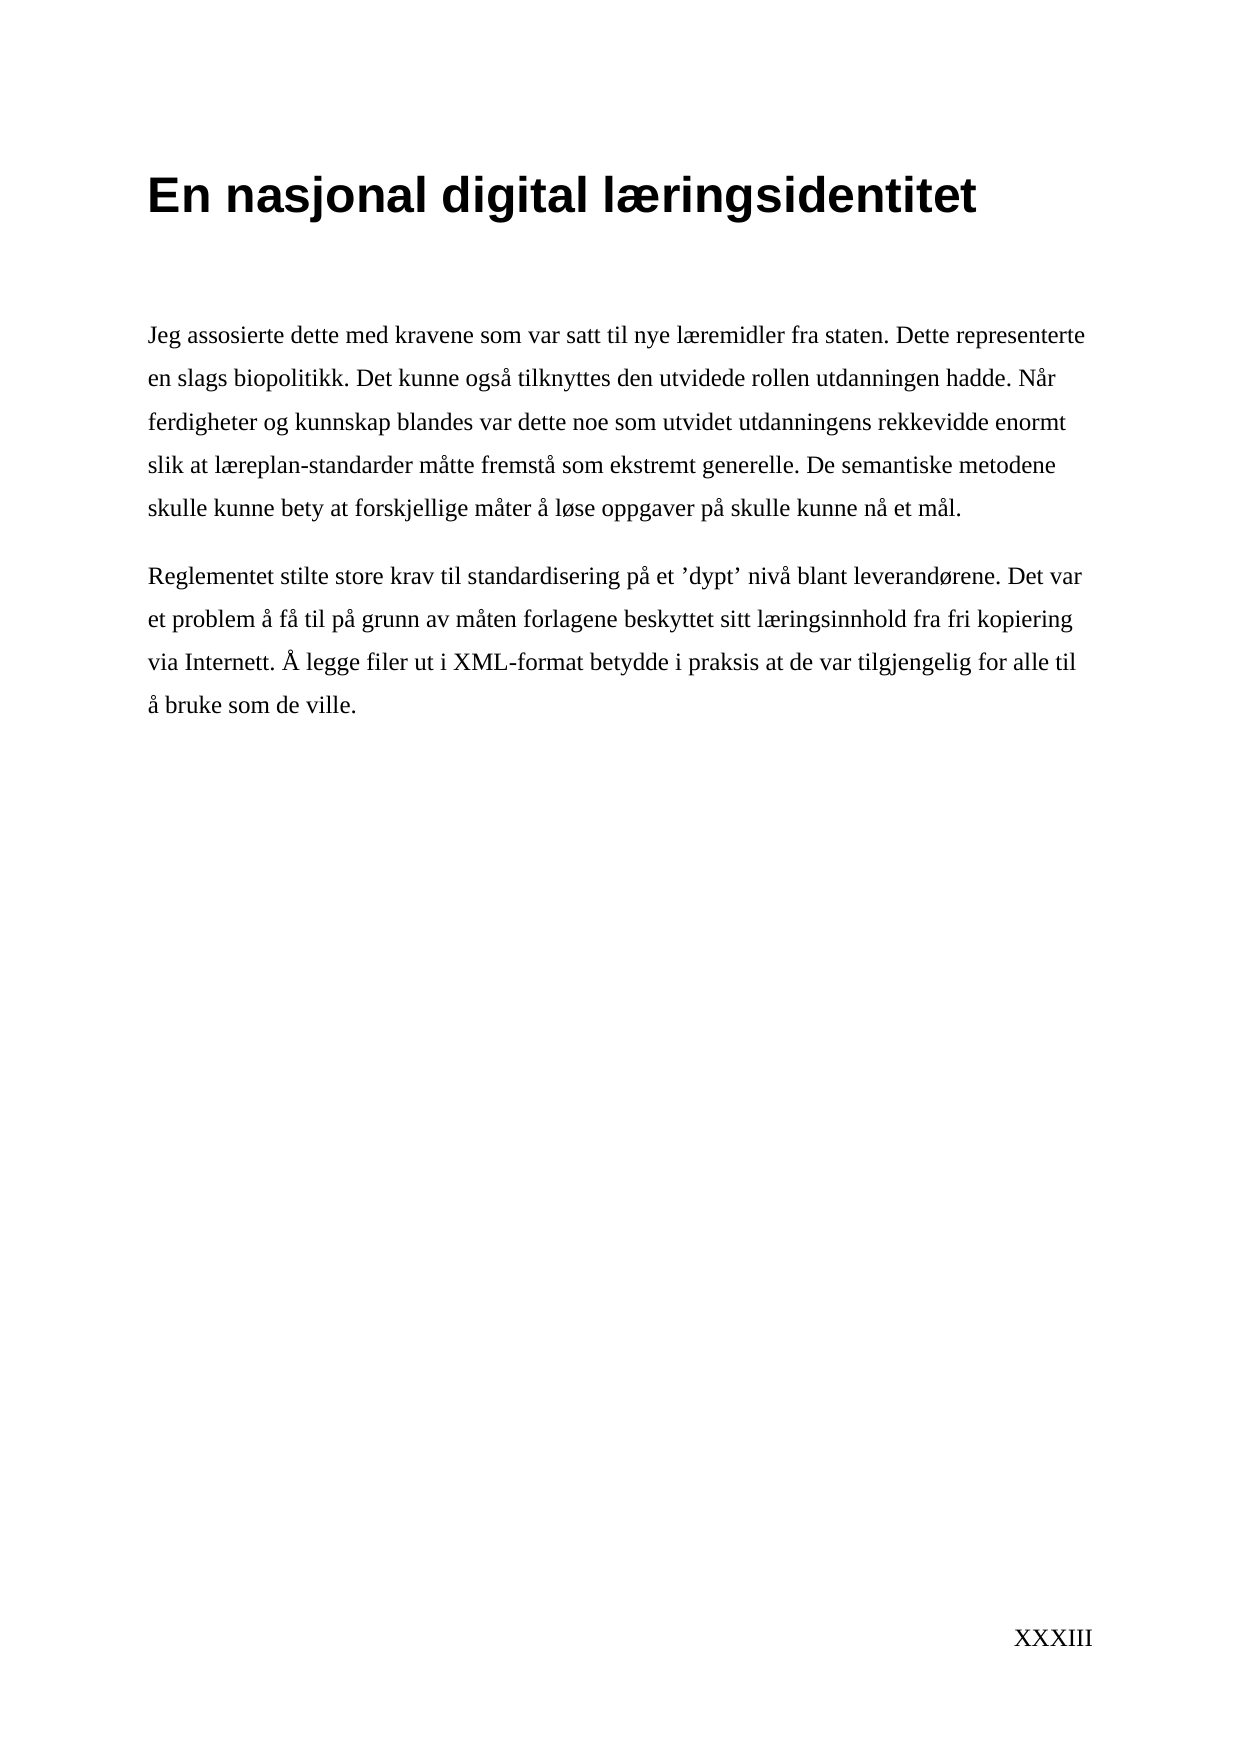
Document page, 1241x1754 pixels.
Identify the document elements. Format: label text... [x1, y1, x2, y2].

text Jeg assosierte dette med kravene som var satt til nye læremidler fra staten. Dette representerte en slags biopolitikk. Det kunne også tilknyttes den utvidede rollen utdanningen hadde. Når ferdigheter og kunnskap blandes var dette noe som utvidet utdanningens rekkevidde enormt slik at læreplan-standarder måtte fremstå som ekstremt generelle. De semantiske metodene skulle kunne bety at forskjellige måter å løse oppgaver på skulle kunne nå et mål. [148, 320, 1092, 522]
text Reglementet stilte store krav til standardisering på et ’dypt’ nivå blant leverandørene. Det var et problem å få til på grunn av måten forlagene beskyttet sitt læringsinnhold fra fri kopiering via Internett. Å legge filer ut i XML-format betydde i praksis at de var tilgjengelig for alle til å bruke som de ville. [148, 561, 1092, 719]
subtitle En nasjonal digital læringsidentitet [148, 165, 1092, 223]
